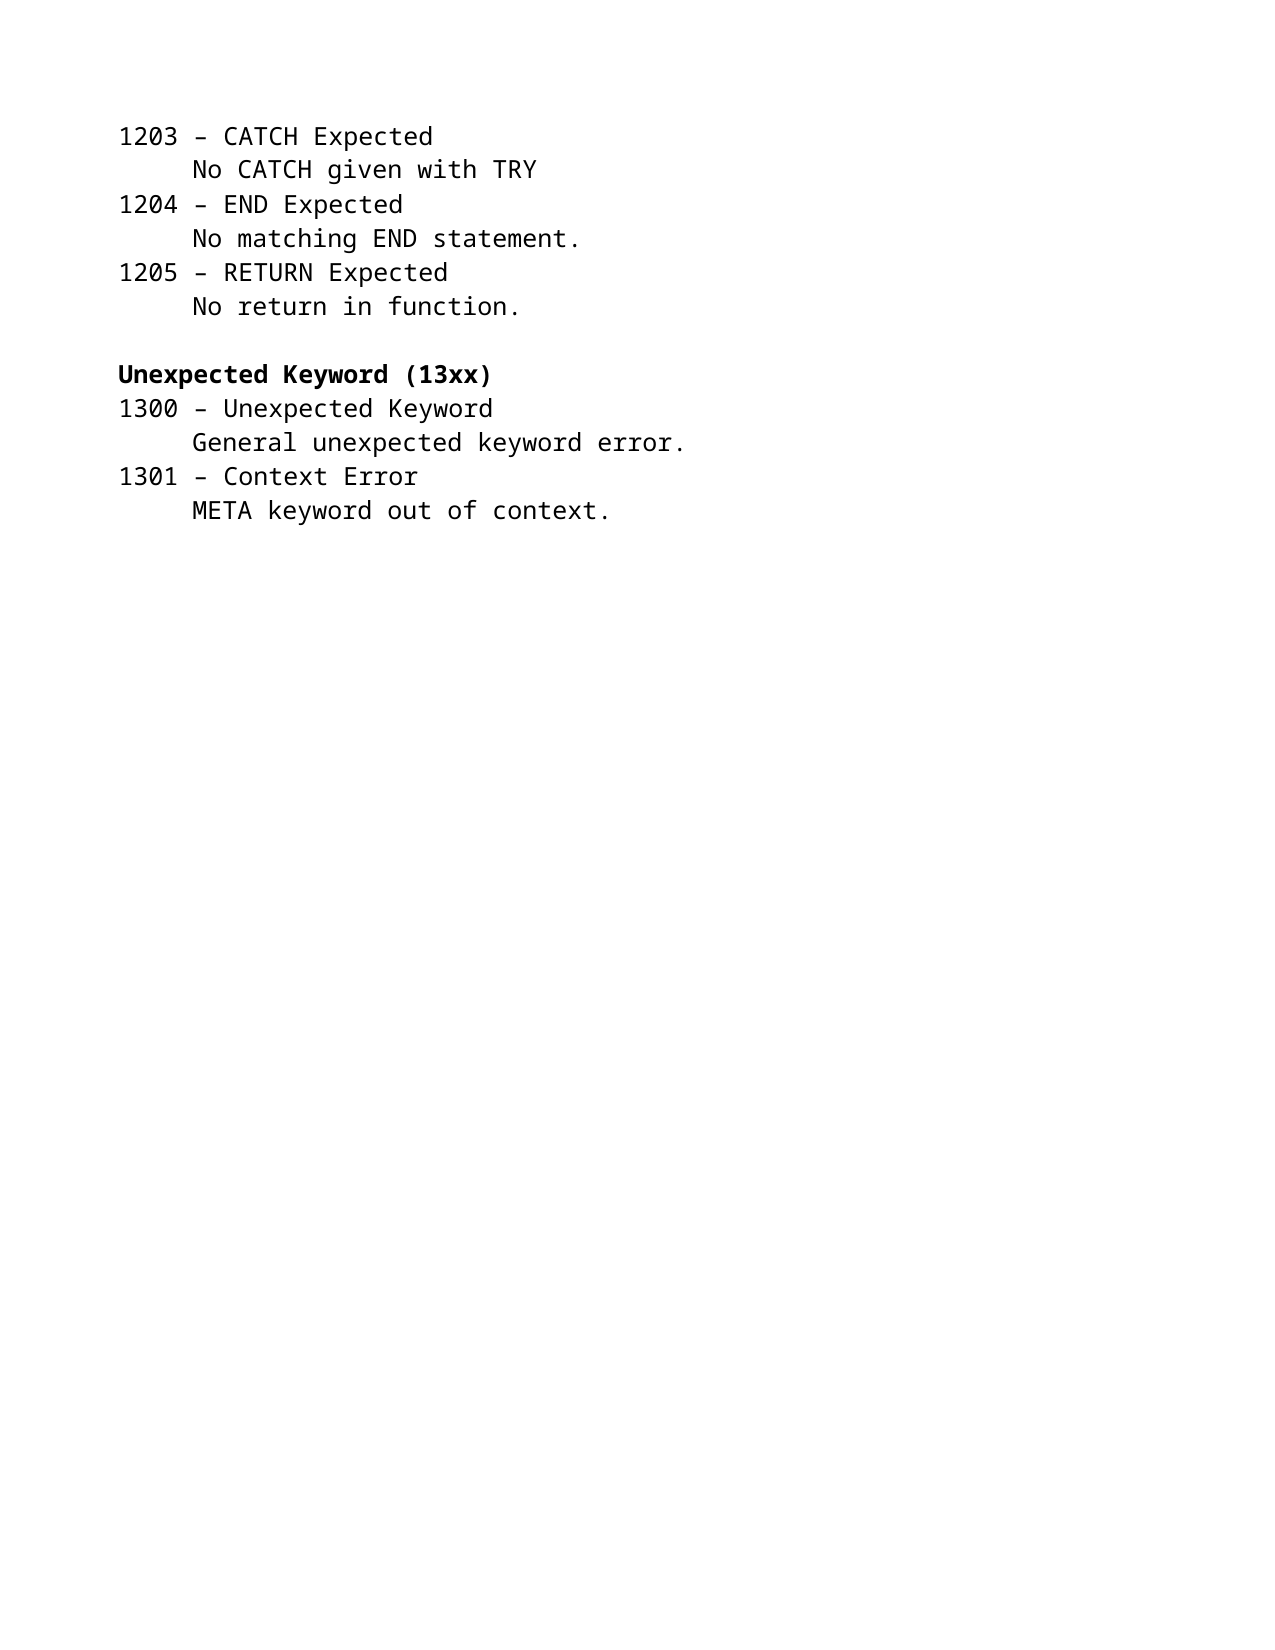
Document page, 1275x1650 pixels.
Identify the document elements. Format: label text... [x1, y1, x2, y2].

text No matching END statement. [118, 220, 1157, 254]
text 1301 – Context Error [118, 459, 1157, 493]
text General unexpected keyword error. [118, 425, 1157, 459]
text META keyword out of context. [118, 493, 1157, 527]
text 1204 – END Expected [118, 186, 1157, 220]
text No return in function. [118, 288, 1157, 322]
text No CATCH given with TRY [118, 152, 1157, 186]
text 1203 – CATCH Expected [118, 118, 1157, 152]
text Unexpected Keyword (13xx) [118, 357, 1157, 391]
text 1300 – Unexpected Keyword [118, 391, 1157, 425]
text 1205 – RETURN Expected [118, 254, 1157, 288]
